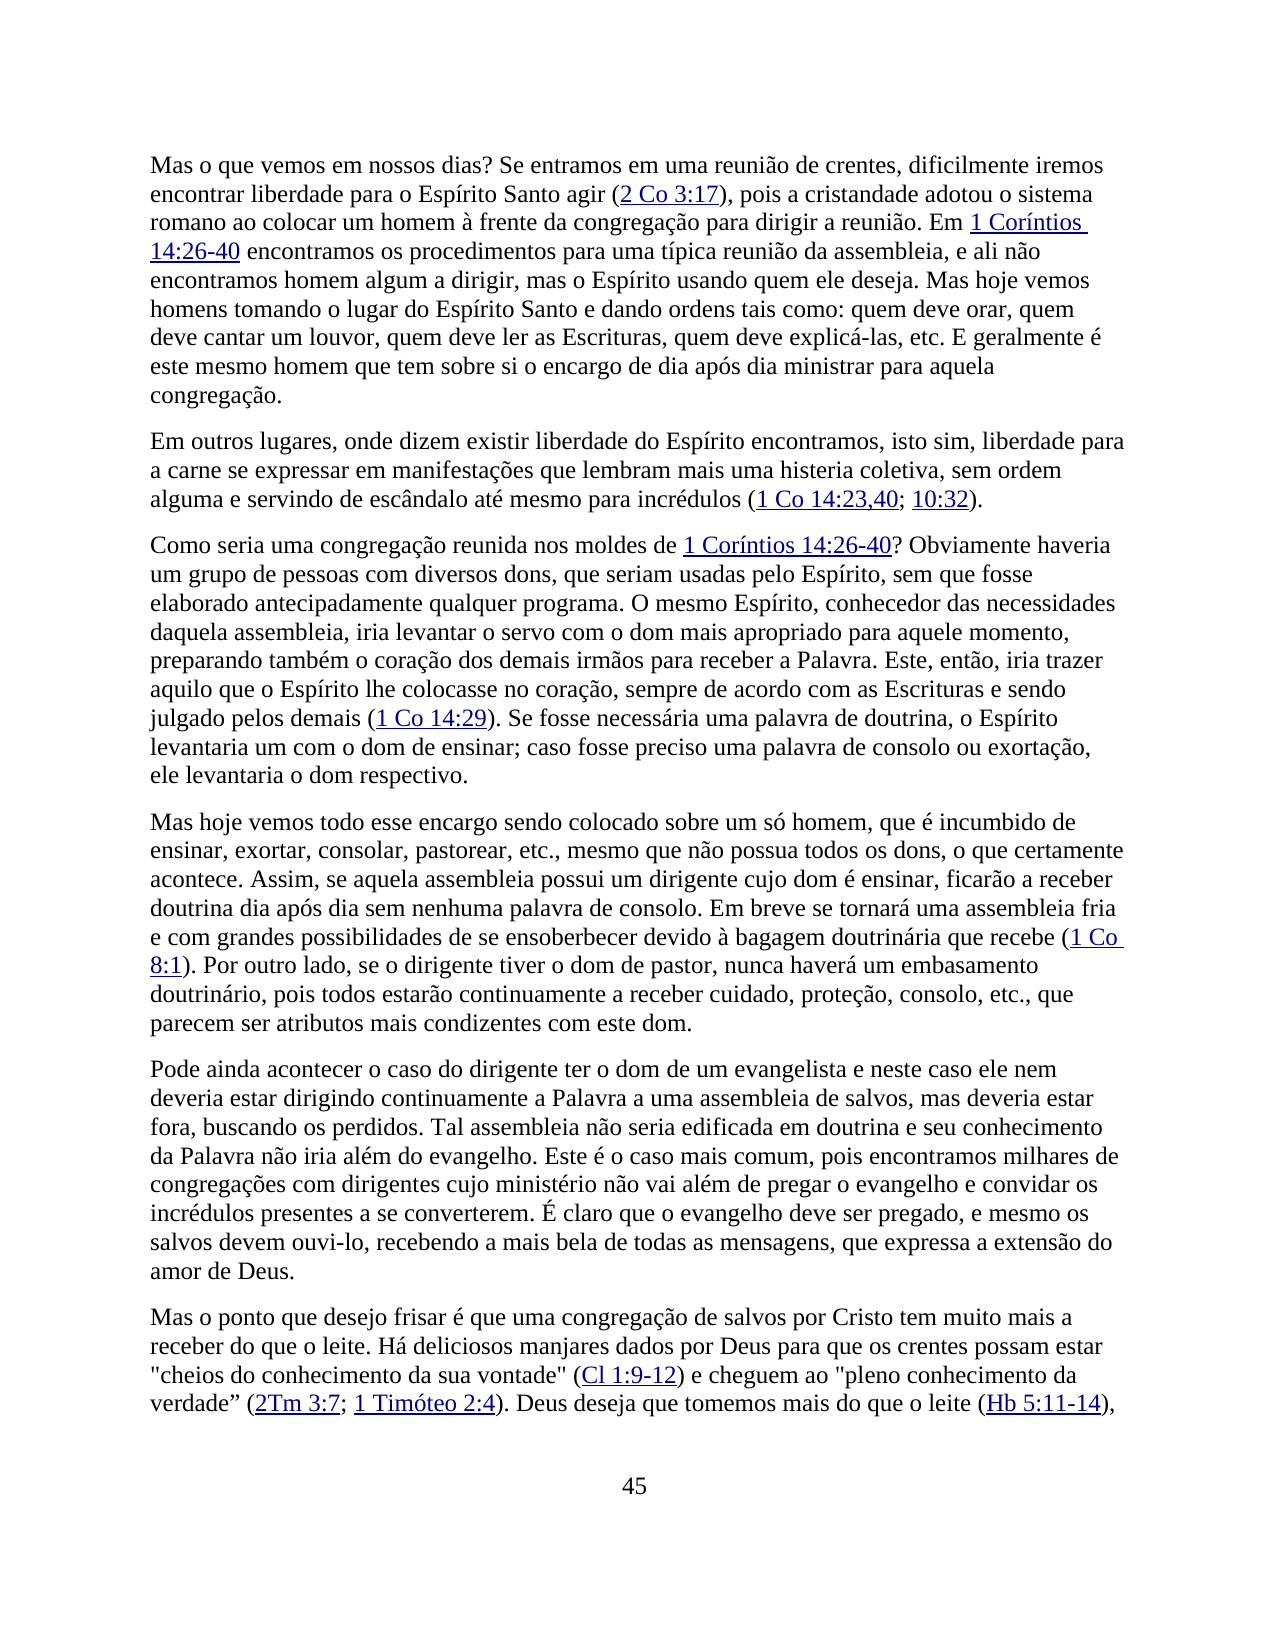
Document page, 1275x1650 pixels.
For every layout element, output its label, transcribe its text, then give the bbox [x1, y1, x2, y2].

text Como seria uma congregação reunida nos moldes de 1 Coríntios 14:26-40? Obviamente haveria um grupo de pessoas com diversos dons, que seriam usadas pelo Espírito, sem que fosse elaborado antecipadamente qualquer programa. O mesmo Espírito, conhecedor das necessidades daquela assembleia, iria levantar o servo com o dom mais apropriado para aquele momento, preparando também o coração dos demais irmãos para receber a Palavra. Este, então, iria trazer aquilo que o Espírito lhe colocasse no coração, sempre de acordo com as Escrituras e sendo julgado pelos demais (1 Co 14:29). Se fosse necessária uma palavra de doutrina, o Espírito levantaria um com o dom de ensinar; caso fosse preciso uma palavra de consolo ou exortação, ele levantaria o dom respectivo. [150, 530, 1125, 789]
text Mas o que vemos em nossos dias? Se entramos em uma reunião de crentes, dificilmente iremos encontrar liberdade para o Espírito Santo agir (2 Co 3:17), pois a cristandade adotou o sistema romano ao colocar um homem à frente da congregação para dirigir a reunião. Em 1 Coríntios 14:26-40 encontramos os procedimentos para uma típica reunião da assembleia, e ali não encontramos homem algum a dirigir, mas o Espírito usando quem ele deseja. Mas hoje vemos homens tomando o lugar do Espírito Santo e dando ordens tais como: quem deve orar, quem deve cantar um louvor, quem deve ler as Escrituras, quem deve explicá-las, etc. E geralmente é este mesmo homem que tem sobre si o encargo de dia após dia ministrar para aquela congregação. [150, 150, 1125, 409]
text Mas hoje vemos todo esse encargo sendo colocado sobre um só homem, que é incumbido de ensinar, exortar, consolar, pastorear, etc., mesmo que não possua todos os dons, o que certamente acontece. Assim, se aquela assembleia possui um dirigente cujo dom é ensinar, ficarão a receber doutrina dia após dia sem nenhuma palavra de consolo. Em breve se tornará uma assembleia fria e com grandes possibilidades de se ensoberbecer devido à bagagem doutrinária que recebe (1 Co 8:1). Por outro lado, se o dirigente tiver o dom de pastor, nunca haverá um embasamento doutrinário, pois todos estarão continuamente a receber cuidado, proteção, consolo, etc., que parecem ser atributos mais condizentes com este dom. [150, 807, 1125, 1037]
text Em outros lugares, onde dizem existir liberdade do Espírito encontramos, isto sim, liberdade para a carne se expressar em manifestações que lembram mais uma histeria coletiva, sem ordem alguma e servindo de escândalo até mesmo para incrédulos (1 Co 14:23,40; 10:32). [150, 426, 1125, 513]
text Mas o ponto que desejo frisar é que uma congregação de salvos por Cristo tem muito mais a receber do que o leite. Há deliciosos manjares dados por Deus para que os crentes possam estar "cheios do conhecimento da sua vontade" (Cl 1:9-12) e cheguem ao "pleno conhecimento da verdade” (2Tm 3:7; 1 Timóteo 2:4). Deus deseja que tomemos mais do que o leite (Hb 5:11-14), [150, 1302, 1125, 1417]
text Pode ainda acontecer o caso do dirigente ter o dom de um evangelista e neste caso ele nem deveria estar dirigindo continuamente a Palavra a uma assembleia de salvos, mas deveria estar fora, buscando os perdidos. Tal assembleia não seria edificada em doutrina e seu conhecimento da Palavra não iria além do evangelho. Este é o caso mais comum, pois encontramos milhares de congregações com dirigentes cujo ministério não vai além de pregar o evangelho e convidar os incrédulos presentes a se converterem. É claro que o evangelho deve ser pregado, e mesmo os salvos devem ouvi-lo, recebendo a mais bela de todas as mensagens, que expressa a extensão do amor de Deus. [150, 1054, 1125, 1284]
